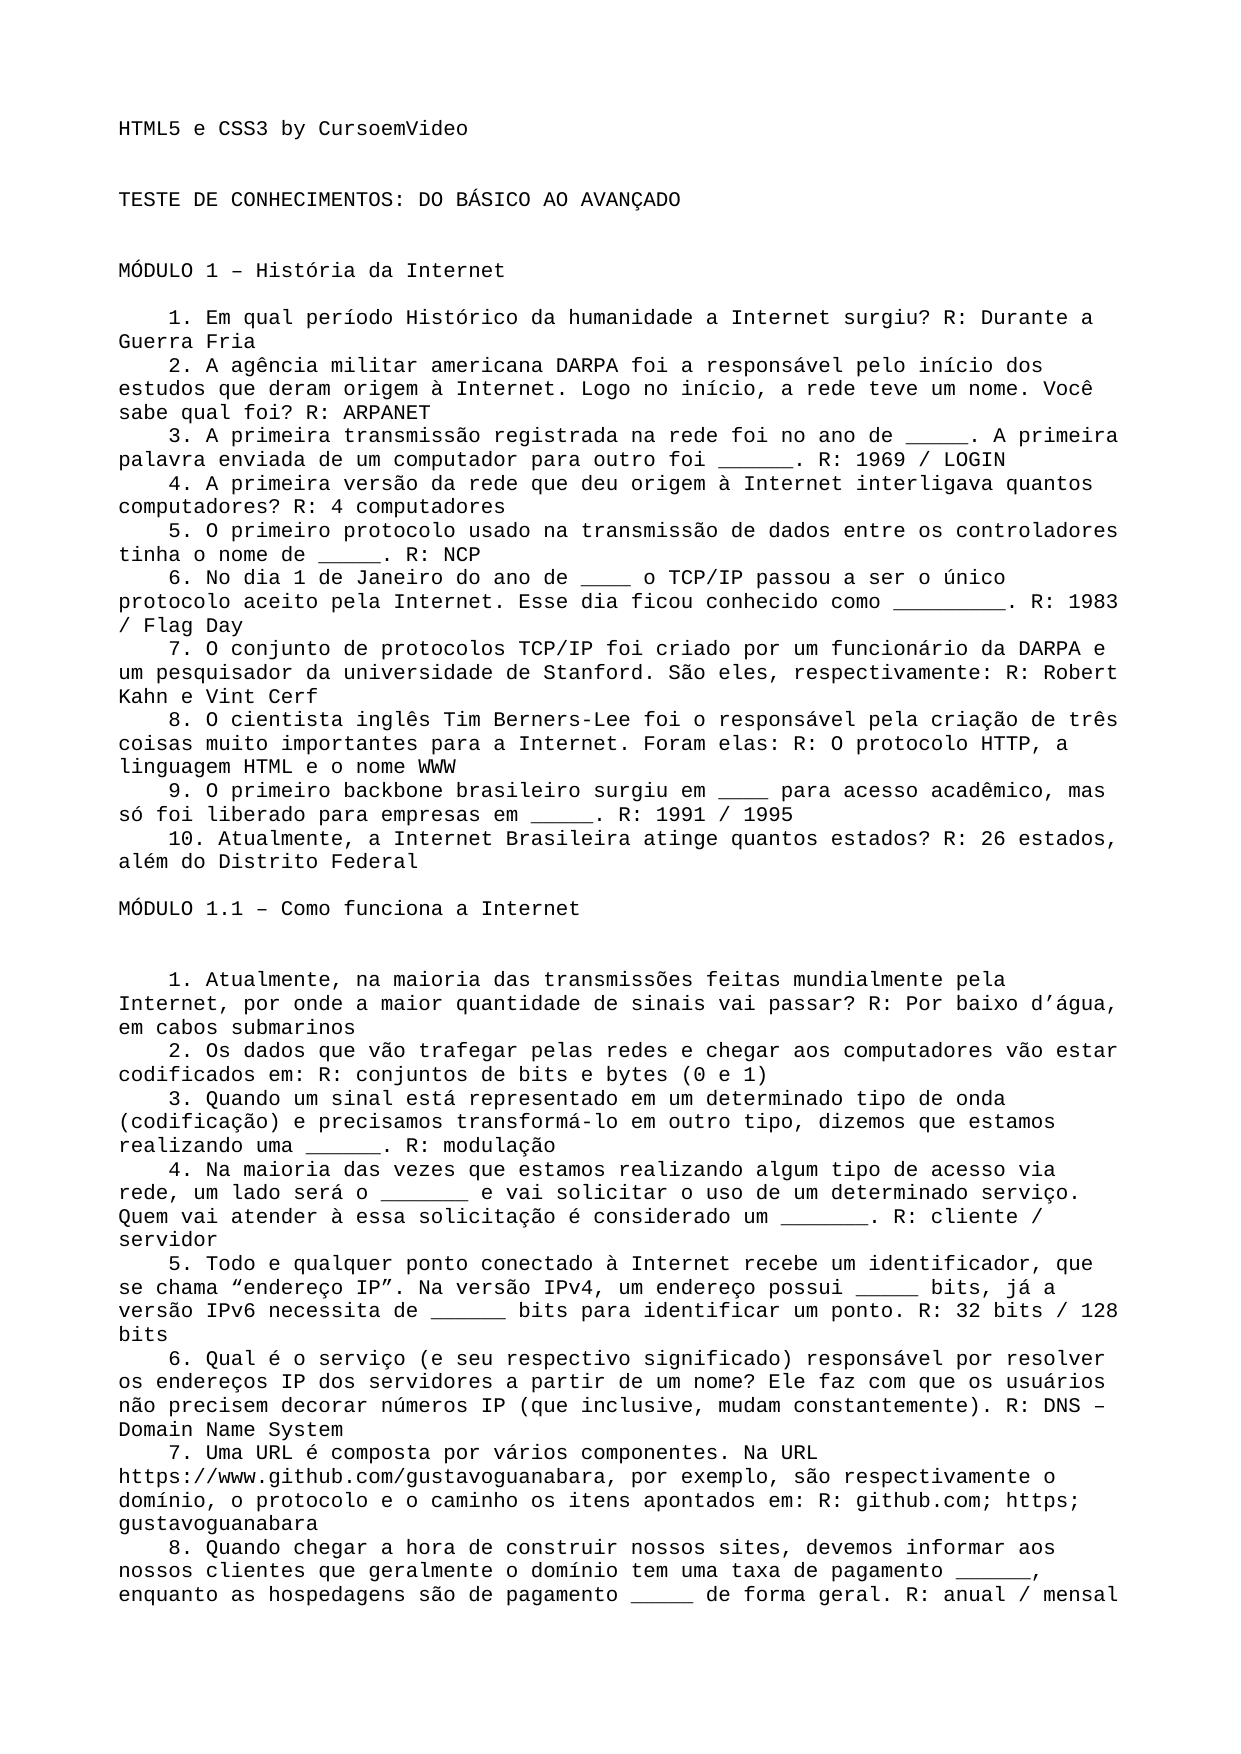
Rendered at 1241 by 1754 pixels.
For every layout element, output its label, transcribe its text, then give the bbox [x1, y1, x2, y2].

text 9. O primeiro backbone brasileiro surgiu em ____ para acesso acadêmico, mas só foi liberado para empresas em _____. R: 1991 / 1995 [118, 780, 1122, 827]
text 6. No dia 1 de Janeiro do ano de ____ o TCP/IP passou a ser o único protocolo aceito pela Internet. Esse dia ficou conhecido como _________. R: 1983 / Flag Day [118, 567, 1122, 638]
text 4. Na maioria das vezes que estamos realizando algum tipo de acesso via rede, um lado será o _______ e vai solicitar o uso de um determinado serviço. Quem vai atender à essa solicitação é considerado um _______. R: cliente / servidor [118, 1158, 1122, 1253]
text 3. Quando um sinal está representado em um determinado tipo de onda (codificação) e precisamos transformá-lo em outro tipo, dizemos que estamos realizando uma ______. R: modulação [118, 1088, 1122, 1158]
text 7. O conjunto de protocolos TCP/IP foi criado por um funcionário da DARPA e um pesquisador da universidade de Stanford. São eles, respectivamente: R: Robert Kahn e Vint Cerf [118, 638, 1122, 709]
text MÓDULO 1.1 – Como funciona a Internet [118, 898, 1122, 922]
text 5. Todo e qualquer ponto conectado à Internet recebe um identificador, que se chama “endereço IP”. Na versão IPv4, um endereço possui _____ bits, já a versão IPv6 necessita de ______ bits para identificar um ponto. R: 32 bits / 128 bits [118, 1253, 1122, 1348]
text 8. O cientista inglês Tim Berners-Lee foi o responsável pela criação de três coisas muito importantes para a Internet. Foram elas: R: O protocolo HTTP, a linguagem HTML e o nome WWW [118, 709, 1122, 780]
text MÓDULO 1 – História da Internet [118, 260, 1122, 284]
text 3. A primeira transmissão registrada na rede foi no ano de _____. A primeira palavra enviada de um computador para outro foi ______. R: 1969 / LOGIN [118, 426, 1122, 473]
text 10. Atualmente, a Internet Brasileira atinge quantos estados? R: 26 estados, além do Distrito Federal [118, 827, 1122, 875]
text 1. Em qual período Histórico da humanidade a Internet surgiu? R: Durante a Guerra Fria [118, 307, 1122, 354]
text 4. A primeira versão da rede que deu origem à Internet interligava quantos computadores? R: 4 computadores [118, 473, 1122, 520]
text 6. Qual é o serviço (e seu respectivo significado) responsável por resolver os endereços IP dos servidores a partir de um nome? Ele faz com que os usuários não precisem decorar números IP (que inclusive, mudam constantemente). R: DNS – Domain Name System [118, 1348, 1122, 1442]
text 7. Uma URL é composta por vários componentes. Na URL https://www.github.com/gustavoguanabara, por exemplo, são respectivamente o domínio, o protocolo e o caminho os itens apontados em: R: github.com; https; gustavoguanabara [118, 1442, 1122, 1537]
text 5. O primeiro protocolo usado na transmissão de dados entre os controladores tinha o nome de _____. R: NCP [118, 520, 1122, 567]
text HTML5 e CSS3 by CursoemVideo [118, 118, 1122, 142]
text 2. Os dados que vão trafegar pelas redes e chegar aos computadores vão estar codificados em: R: conjuntos de bits e bytes (0 e 1) [118, 1040, 1122, 1088]
text 2. A agência militar americana DARPA foi a responsável pelo início dos estudos que deram origem à Internet. Logo no início, a rede teve um nome. Você sabe qual foi? R: ARPANET [118, 354, 1122, 426]
text 8. Quando chegar a hora de construir nossos sites, devemos informar aos nossos clientes que geralmente o domínio tem uma taxa de pagamento ______, enquanto as hospedagens são de pagamento _____ de forma geral. R: anual / mensal [118, 1537, 1122, 1608]
text 1. Atualmente, na maioria das transmissões feitas mundialmente pela Internet, por onde a maior quantidade de sinais vai passar? R: Por baixo d’água, em cabos submarinos [118, 969, 1122, 1040]
text TESTE DE CONHECIMENTOS: DO BÁSICO AO AVANÇADO [118, 189, 1122, 213]
